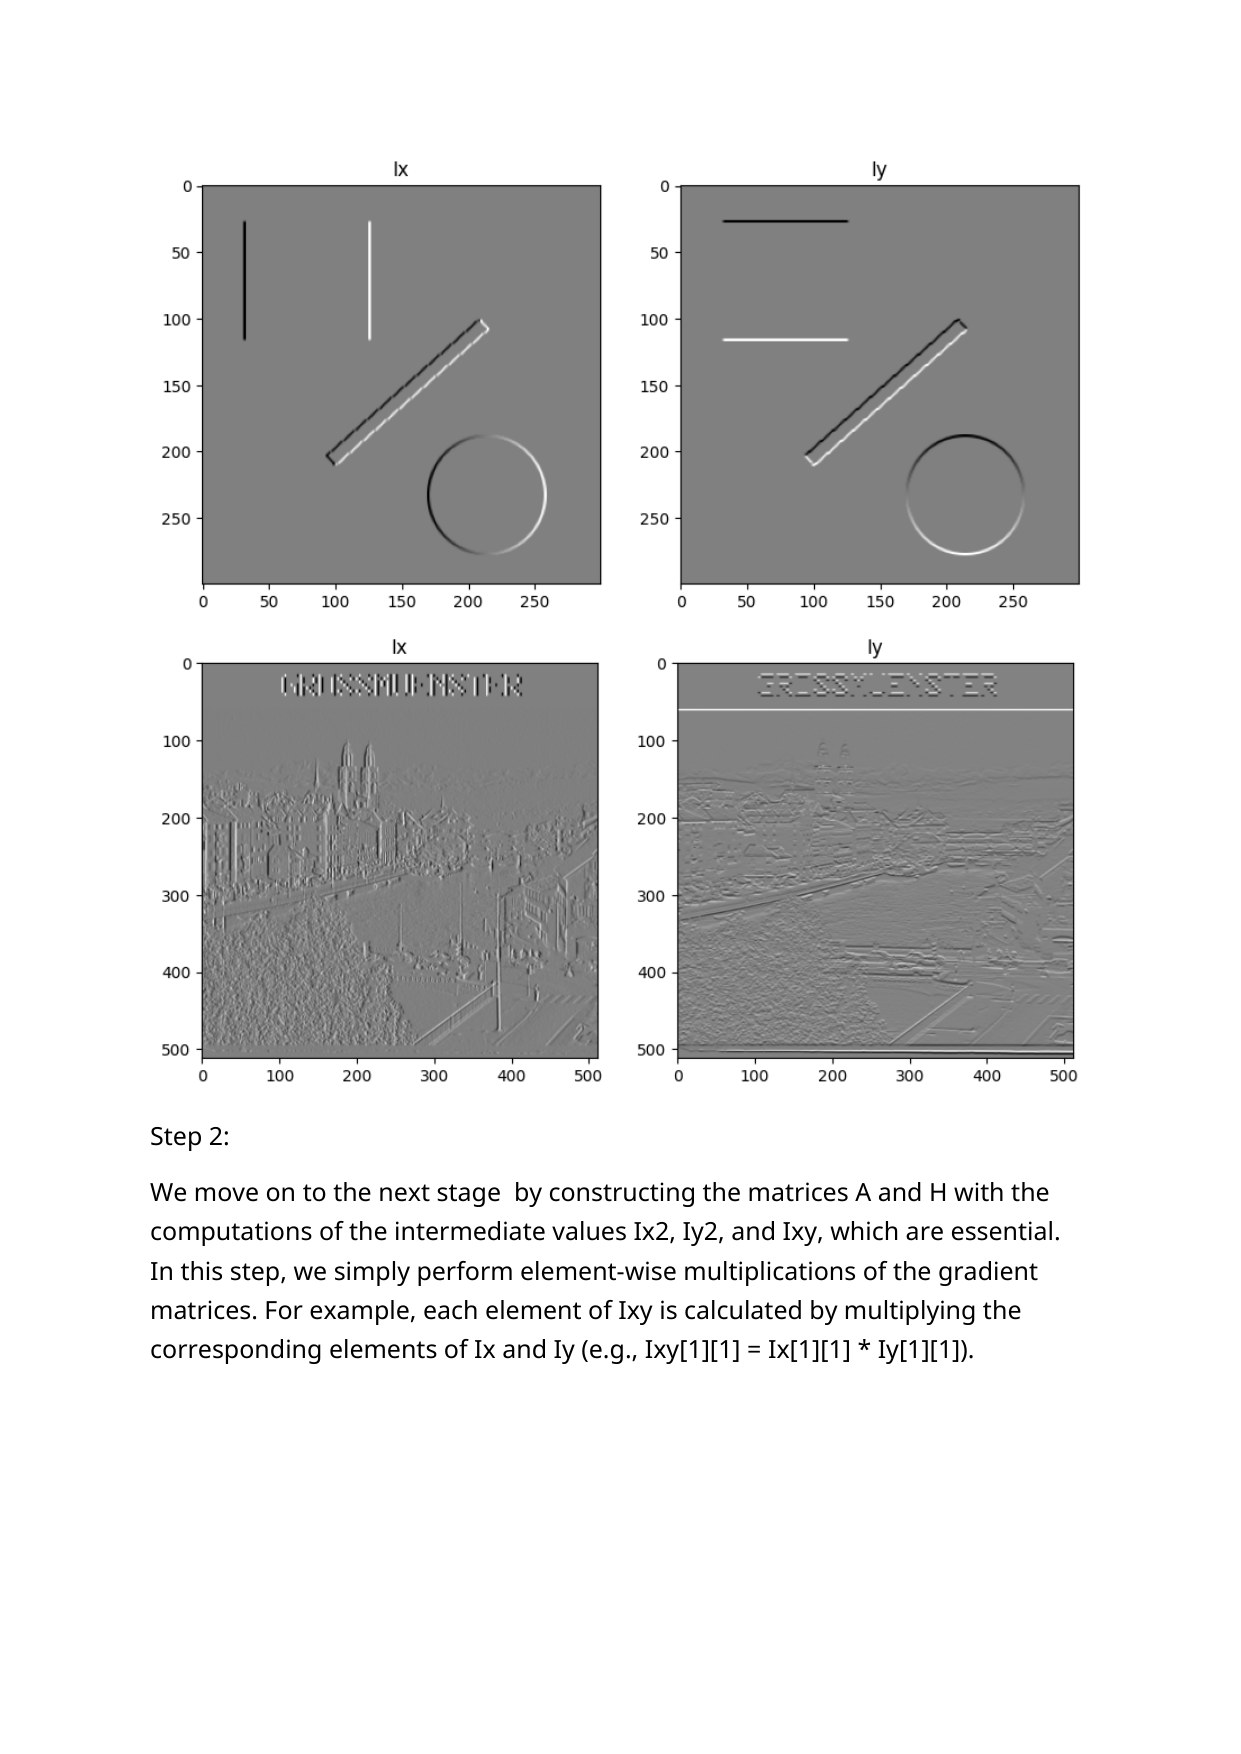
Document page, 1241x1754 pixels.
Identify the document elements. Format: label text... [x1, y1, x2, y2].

text Step 2: [150, 1118, 1090, 1152]
text We move on to the next stage by constructing the matrices A and H with the computations of the intermediate values Ix2, Iy2, and Ixy, which are essential. In this step, we simply perform element-wise multiplications of the gradient matrices. For example, each element of Ixy is calculated by multiplying the corresponding elements of Ix and Iy (e.g., Ixy[1][1] = Ix[1][1] * Iy[1][1]). [150, 1174, 1090, 1366]
